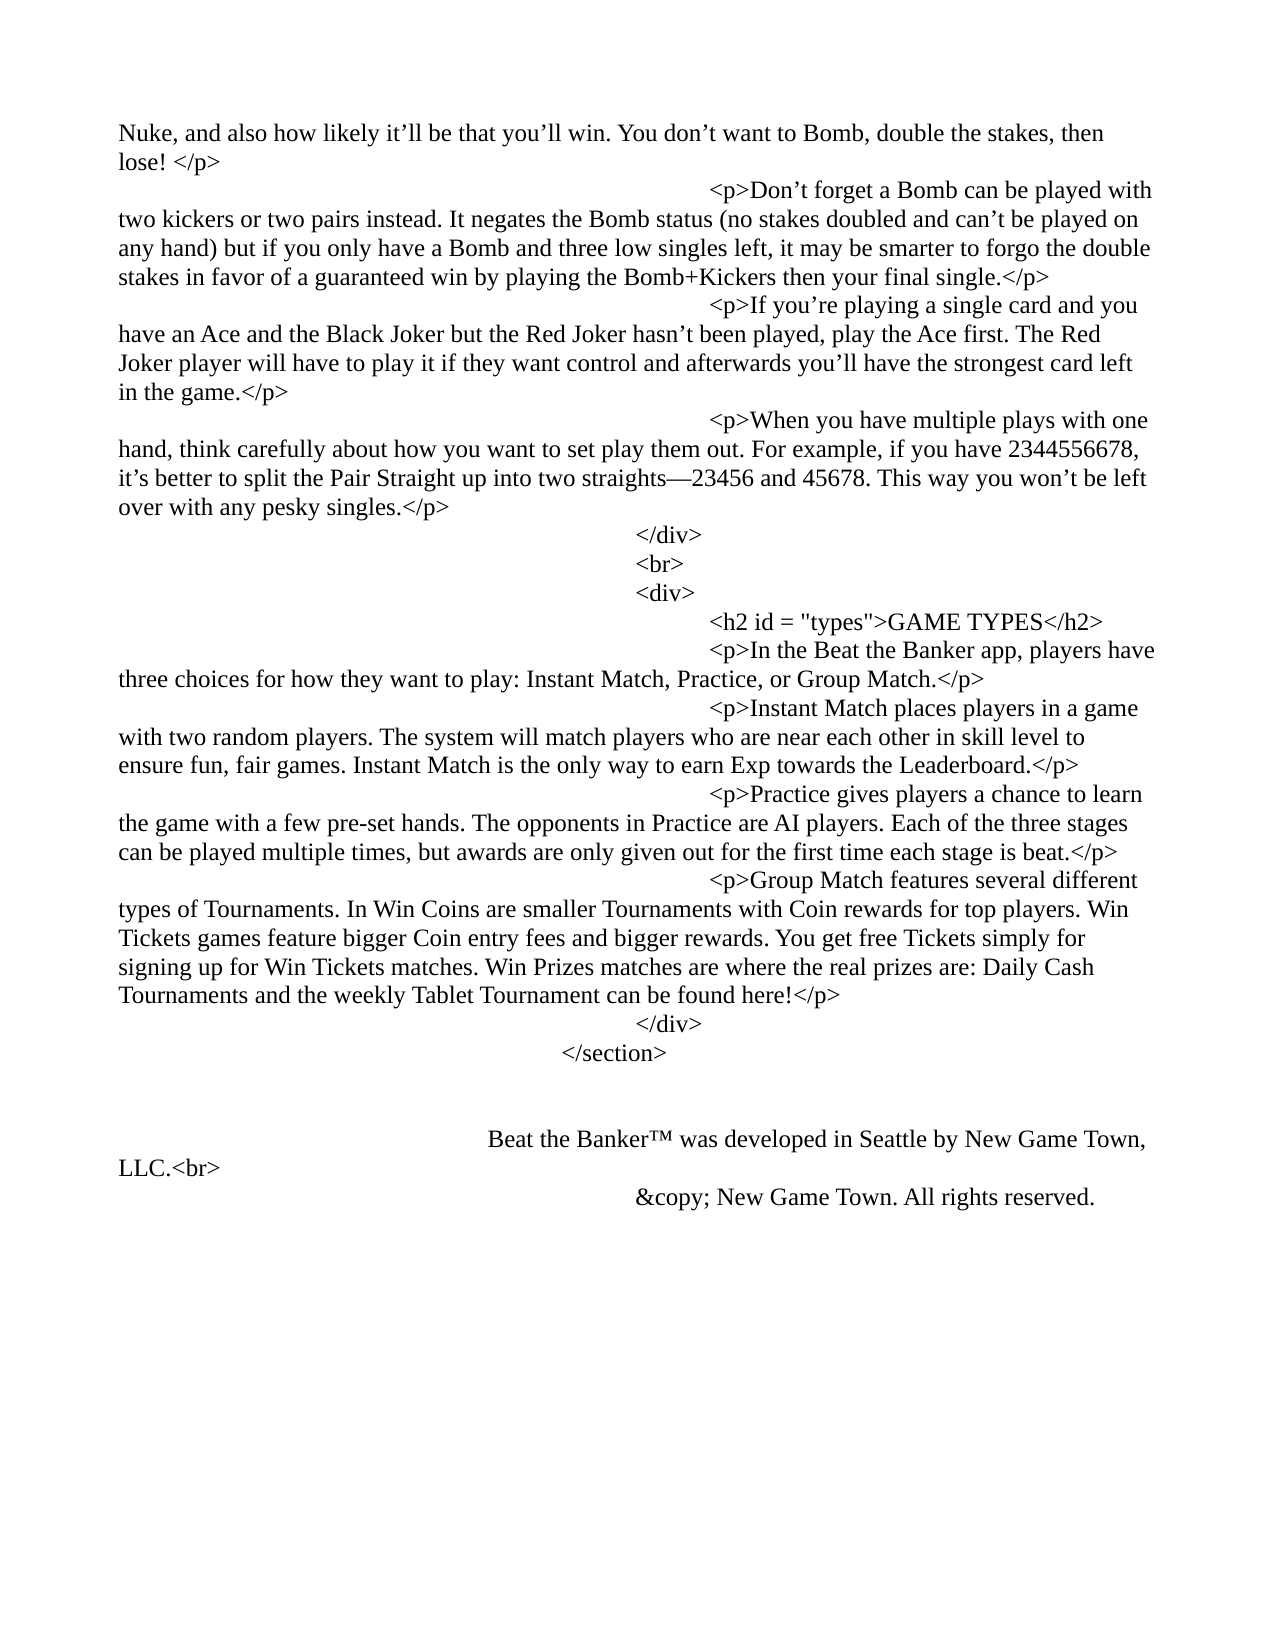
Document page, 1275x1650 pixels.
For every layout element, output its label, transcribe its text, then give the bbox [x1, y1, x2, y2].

text <p>When you have multiple plays with one hand, think carefully about how you want to set play them out. For example, if you have 2344556678, it’s better to split the Pair Straight up into two straights—23456 and 45678. This way you won’t be left over with any pesky singles.</p> [118, 406, 1157, 521]
text <p>If you’re playing a single card and you have an Ace and the Black Joker but the Red Joker hasn’t been played, play the Ace first. The Red Joker player will have to play it if they want control and afterwards you’ll have the strongest card left in the game.</p> [118, 291, 1157, 406]
text <div> [118, 578, 1157, 607]
text </section> [118, 1038, 1157, 1067]
text <br> [118, 549, 1157, 578]
text <h2 id = "types">GAME TYPES</h2> [118, 607, 1157, 636]
text <p>Don’t forget a Bomb can be played with two kickers or two pairs instead. It negates the Bomb status (no stakes doubled and can’t be played on any hand) but if you only have a Bomb and three low singles left, it may be smarter to forgo the double stakes in favor of a guaranteed win by playing the Bomb+Kickers then your final single.</p> [118, 176, 1157, 291]
text <p>Instant Match places players in a game with two random players. The system will match players who are near each other in skill level to ensure fun, fair games. Instant Match is the only way to earn Exp towards the Leaderboard.</p> [118, 693, 1157, 779]
text Beat the Banker™ was developed in Seattle by New Game Town, LLC.<br> [118, 1124, 1157, 1182]
text &copy; New Game Town. All rights reserved. [118, 1182, 1157, 1211]
text <p>Practice gives players a chance to learn the game with a few pre-set hands. The opponents in Practice are AI players. Each of the three stages can be played multiple times, but awards are only given out for the first time each stage is beat.</p> [118, 779, 1157, 866]
text </div> [118, 521, 1157, 549]
text Nuke, and also how likely it’ll be that you’ll win. You don’t want to Bomb, double the stakes, then lose! </p> [118, 118, 1157, 176]
text </div> [118, 1009, 1157, 1038]
text <p>Group Match features several different types of Tournaments. In Win Coins are smaller Tournaments with Coin rewards for top players. Win Tickets games feature bigger Coin entry fees and bigger rewards. You get free Tickets simply for signing up for Win Tickets matches. Win Prizes matches are where the real prizes are: Daily Cash Tournaments and the weekly Tablet Tournament can be found here!</p> [118, 866, 1157, 1009]
text <p>In the Beat the Banker app, players have three choices for how they want to play: Instant Match, Practice, or Group Match.</p> [118, 636, 1157, 693]
